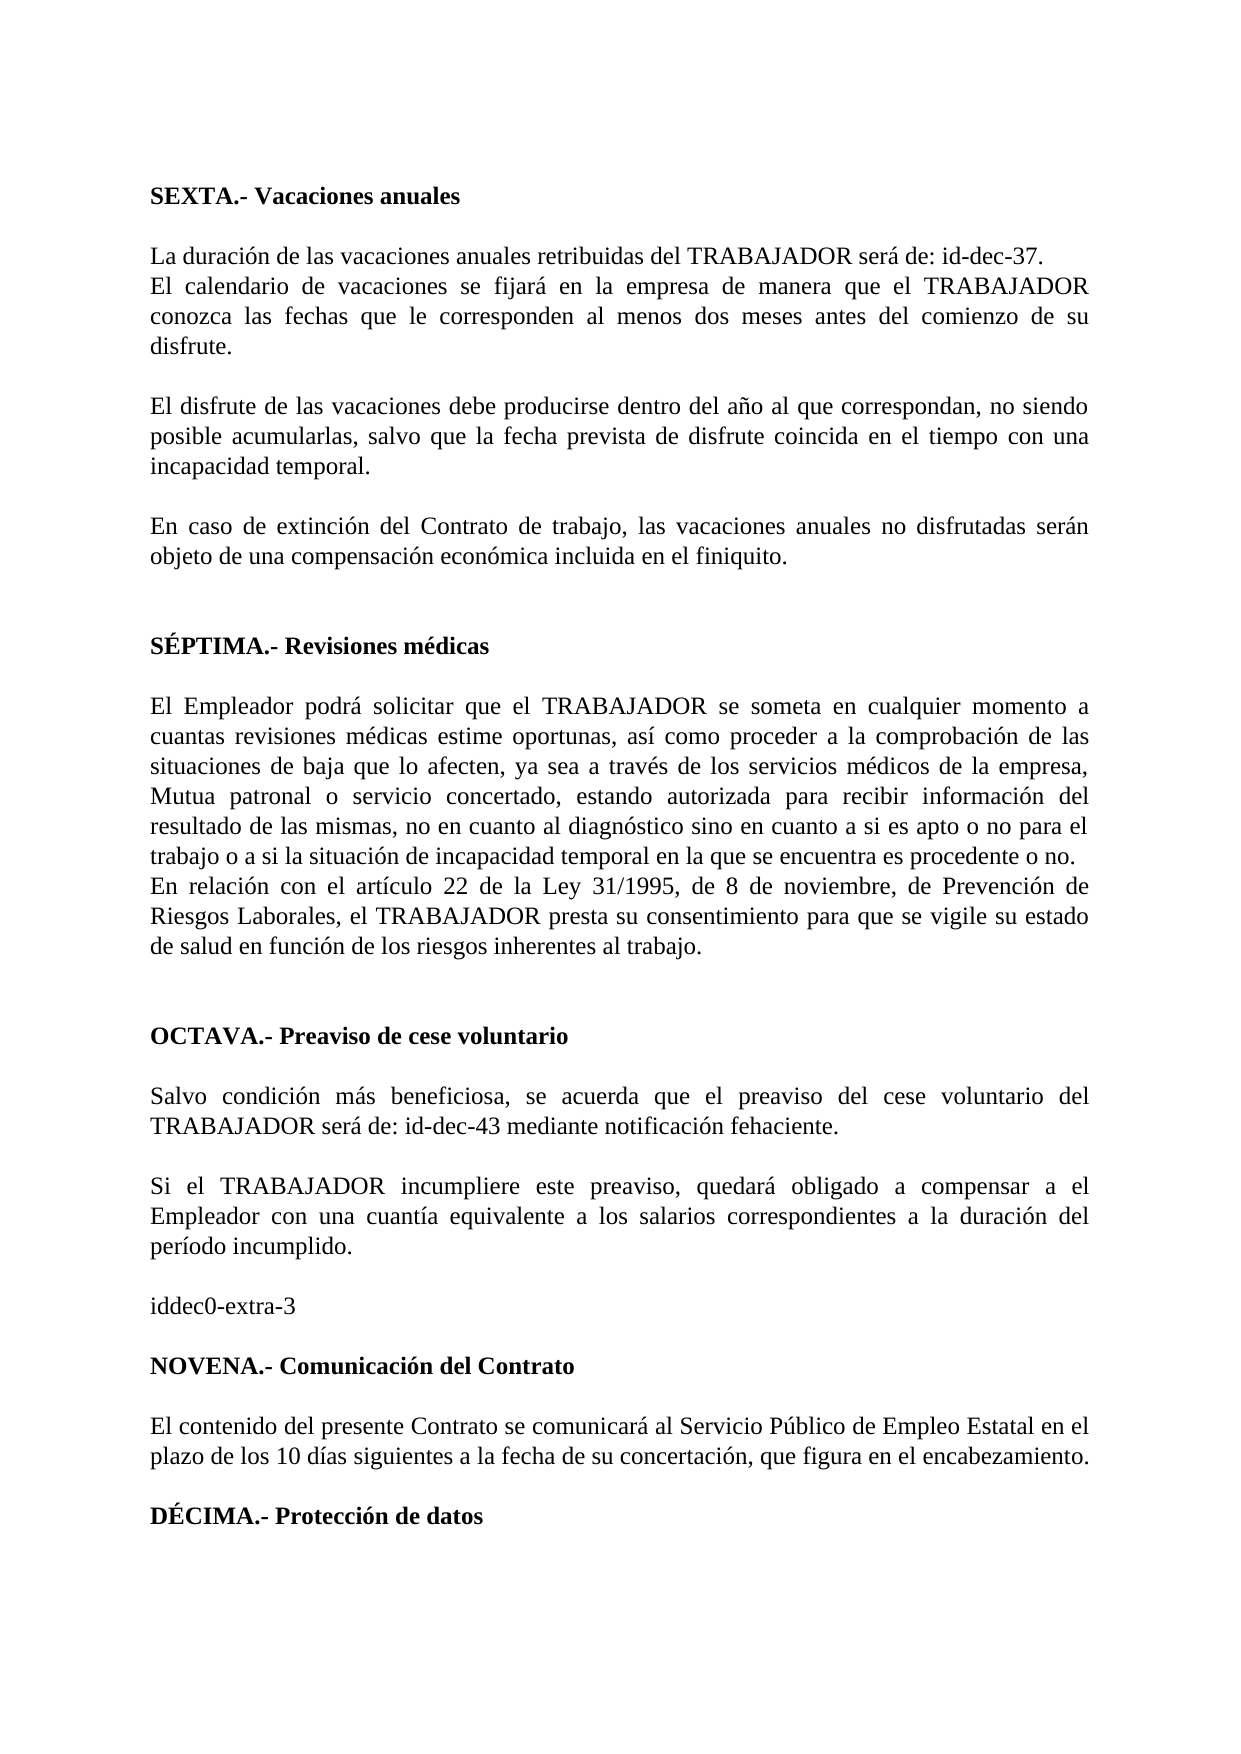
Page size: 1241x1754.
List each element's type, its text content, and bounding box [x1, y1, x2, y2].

text En relación con el artículo 22 de la Ley 31/1995, de 8 de noviembre, de Prevención de Riesgos Laborales, el TRABAJADOR presta su consentimiento para que se vigile su estado de salud en función de los riesgos inherentes al trabajo. [150, 870, 1090, 960]
text NOVENA.- Comunicación del Contrato [150, 1350, 1090, 1380]
text OCTAVA.- Preaviso de cese voluntario [150, 1020, 1090, 1050]
text iddec0-extra-3 [150, 1290, 1090, 1320]
text La duración de las vacaciones anuales retribuidas del TRABAJADOR será de: id-dec-37. [150, 240, 1090, 270]
text En caso de extinción del Contrato de trabajo, las vacaciones anuales no disfrutadas serán objeto de una compensación económica incluida en el finiquito. [150, 510, 1090, 570]
text El calendario de vacaciones se fijará en la empresa de manera que el TRABAJADOR conozca las fechas que le corresponden al menos dos meses antes del comienzo de su disfrute. [150, 270, 1090, 360]
text Salvo condición más beneficiosa, se acuerda que el preaviso del cese voluntario del TRABAJADOR será de: id-dec-43 mediante notificación fehaciente. [150, 1080, 1090, 1140]
text El Empleador podrá solicitar que el TRABAJADOR se someta en cualquier momento a cuantas revisiones médicas estime oportunas, así como proceder a la comprobación de las situaciones de baja que lo afecten, ya sea a través de los servicios médicos de la empresa, Mutua patronal o servicio concertado, estando autorizada para recibir información del resultado de las mismas, no en cuanto al diagnóstico sino en cuanto a si es apto o no para el trabajo o a si la situación de incapacidad temporal en la que se encuentra es procedente o no. [150, 690, 1090, 870]
text SEXTA.- Vacaciones anuales [150, 180, 1090, 210]
text SÉPTIMA.- Revisiones médicas [150, 630, 1090, 660]
text Si el TRABAJADOR incumpliere este preaviso, quedará obligado a compensar a el Empleador con una cuantía equivalente a los salarios correspondientes a la duración del período incumplido. [150, 1170, 1090, 1260]
text El disfrute de las vacaciones debe producirse dentro del año al que correspondan, no siendo posible acumularlas, salvo que la fecha prevista de disfrute coincida en el tiempo con una incapacidad temporal. [150, 390, 1090, 480]
text DÉCIMA.- Protección de datos [150, 1500, 1090, 1530]
text El contenido del presente Contrato se comunicará al Servicio Público de Empleo Estatal en el plazo de los 10 días siguientes a la fecha de su concertación, que figura en el encabezamiento. [150, 1410, 1090, 1470]
